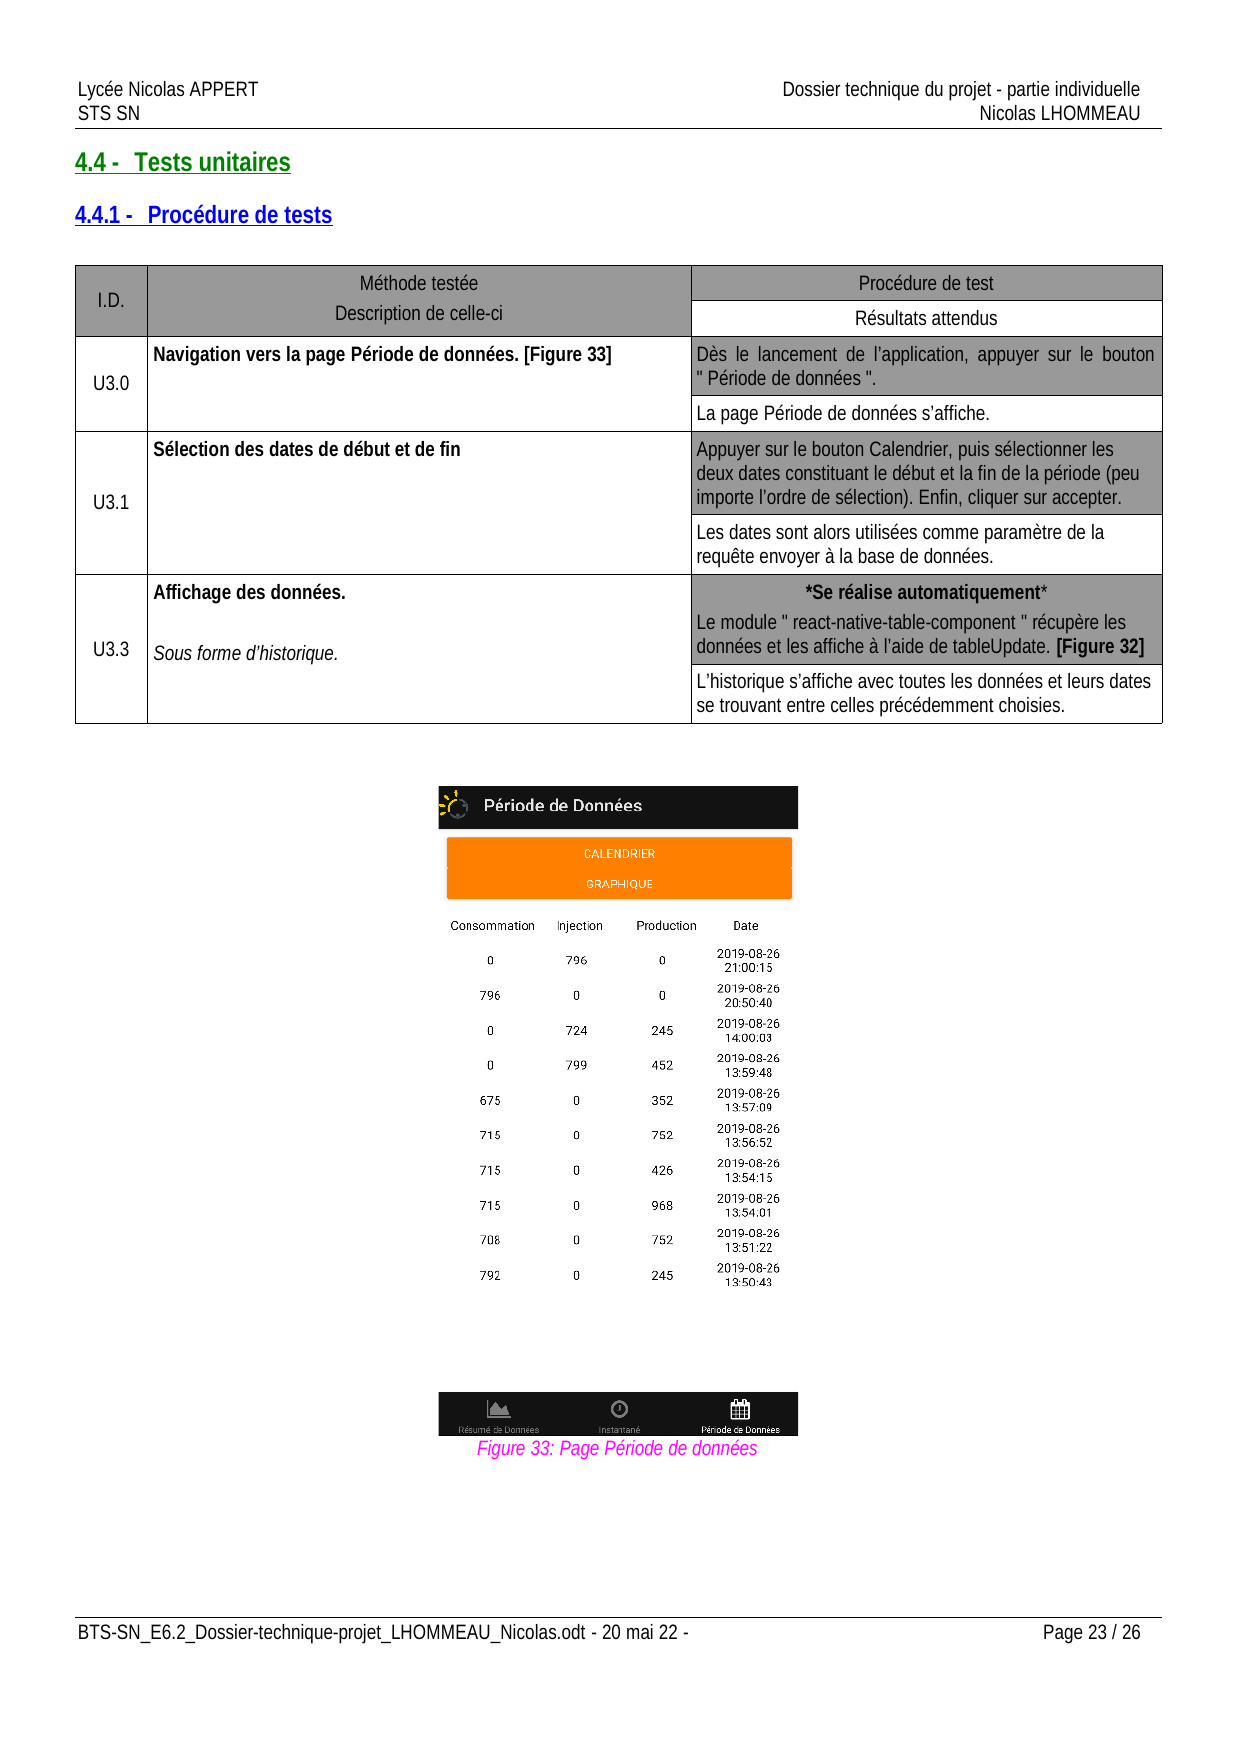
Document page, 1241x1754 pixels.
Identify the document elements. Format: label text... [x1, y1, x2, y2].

table_cell Affichage des données. Sous forme d’historique. [148, 575, 691, 723]
table_cell La page Période de données s’affiche. [692, 396, 1162, 431]
table_cell Les dates sont alors utilisées comme paramètre de la requête envoyer à la base de données. [692, 515, 1162, 574]
table_cell Résultats attendus [692, 301, 1162, 336]
table_cell L’historique s’affiche avec toutes les données et leurs dates se trouvant entre celles précédemment choisies. [692, 665, 1162, 723]
table_cell Sélection des dates de début et de fin [148, 432, 691, 574]
table_cell Appuyer sur le bouton Calendrier, puis sélectionner les deux dates constituant le début et la fin de la période (peu importe l’ordre de sélection). Enfin, cliquer sur accepter. [692, 432, 1162, 514]
table_header Méthode testée Description de celle-ci [148, 266, 691, 336]
table_cell U3.0 [76, 337, 147, 431]
table_cell *Se réalise automatiquement* Le module " react-native-table-component " récupère les données et les affiche à l’aide de tableUpdate. [Figure 32] [692, 575, 1162, 664]
table_cell Dès le lancement de l’application, appuyer sur le bouton " Période de données ". [692, 337, 1162, 395]
picture [438, 786, 799, 1436]
table_header I.D. [76, 266, 147, 336]
table_cell U3.1 [76, 432, 147, 574]
subtitle Tests unitaires [75, 145, 1162, 176]
text Figure 33: Page Période de données [438, 1436, 798, 1460]
subtitle Procédure de tests [75, 200, 1162, 229]
table_cell Navigation vers la page Période de données. [Figure 33] [148, 337, 691, 431]
table_cell U3.3 [76, 575, 147, 723]
table_header Procédure de test [692, 266, 1162, 300]
